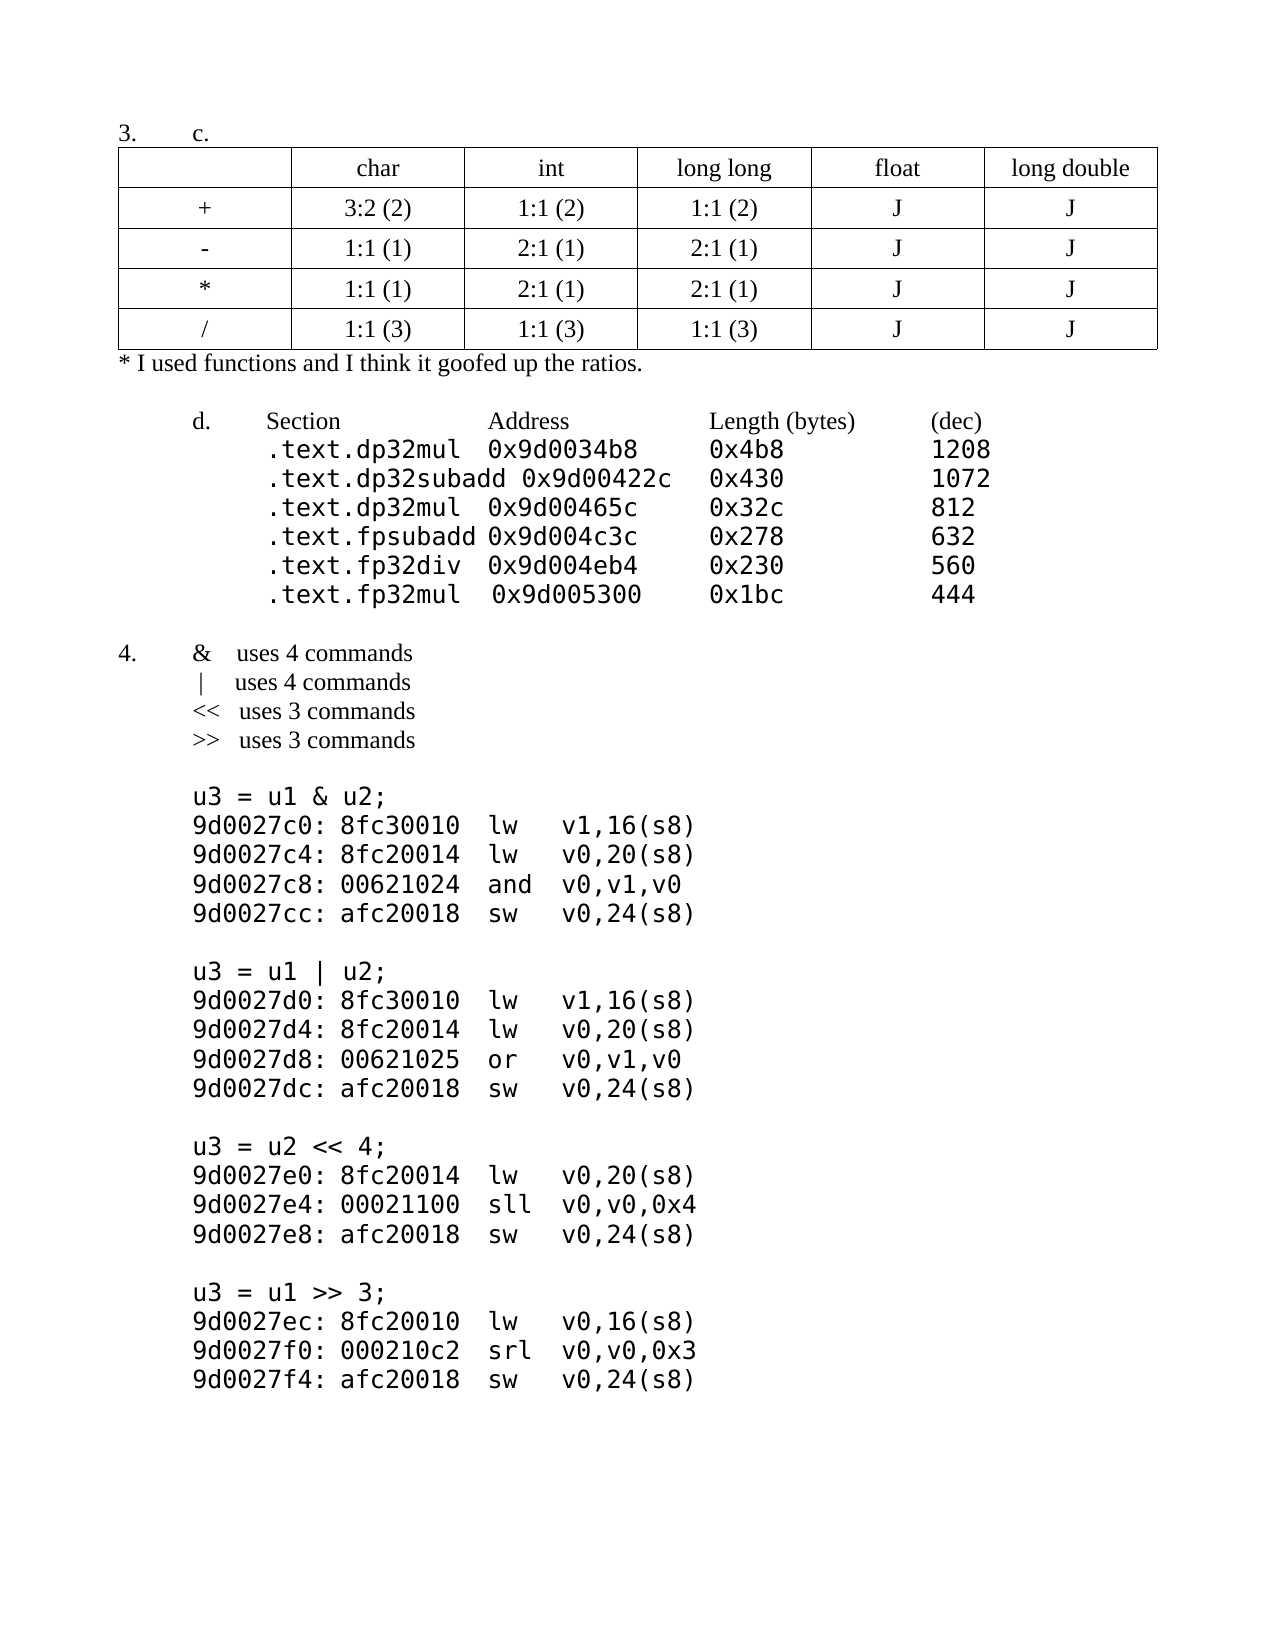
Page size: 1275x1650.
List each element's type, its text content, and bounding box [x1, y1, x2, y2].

text .text.dp32mul 0x9d00465c 0x32c 812 [118, 493, 1157, 522]
text 9d0027e4: 00021100 sll v0,v0,0x4 [118, 1191, 1157, 1220]
table_cell J [985, 309, 1157, 348]
text 4. & uses 4 commands [118, 638, 1157, 667]
table_cell 1:1 (3) [292, 309, 464, 348]
table_cell 1:1 (2) [638, 188, 811, 227]
text 9d0027dc: afc20018 sw v0,24(s8) [118, 1074, 1157, 1103]
table_cell J [985, 229, 1157, 268]
text .text.fp32mul 0x9d005300 0x1bc 444 [118, 581, 1157, 610]
table_cell J [812, 309, 984, 348]
text .text.fp32div 0x9d004eb4 0x230 560 [118, 551, 1157, 581]
table_header [119, 148, 291, 187]
table_cell * [119, 269, 291, 308]
table_header int [465, 148, 637, 187]
text u3 = u1 & u2; [118, 782, 1157, 811]
text .text.dp32mul 0x9d0034b8 0x4b8 1208 [118, 435, 1157, 464]
table_header float [812, 148, 984, 187]
text 9d0027d0: 8fc30010 lw v1,16(s8) [118, 986, 1157, 1016]
text 9d0027f4: afc20018 sw v0,24(s8) [118, 1366, 1157, 1395]
table_header long double [985, 148, 1157, 187]
table_header char [292, 148, 464, 187]
text * I used functions and I think it goofed up the ratios. [118, 350, 1157, 377]
table_cell 2:1 (1) [638, 229, 811, 268]
text u3 = u2 << 4; [118, 1132, 1157, 1161]
text 9d0027c0: 8fc30010 lw v1,16(s8) [118, 811, 1157, 841]
text 9d0027f0: 000210c2 srl v0,v0,0x3 [118, 1336, 1157, 1366]
text | uses 4 commands [118, 667, 1157, 696]
text 9d0027e8: afc20018 sw v0,24(s8) [118, 1220, 1157, 1249]
table_cell 2:1 (1) [465, 269, 637, 308]
text >> uses 3 commands [118, 725, 1157, 753]
table_cell J [985, 269, 1157, 308]
text 9d0027ec: 8fc20010 lw v0,16(s8) [118, 1307, 1157, 1336]
text 9d0027c8: 00621024 and v0,v1,v0 [118, 870, 1157, 899]
text << uses 3 commands [118, 696, 1157, 725]
table_cell 2:1 (1) [638, 269, 811, 308]
table_cell 1:1 (3) [465, 309, 637, 348]
table_cell 3:2 (2) [292, 188, 464, 227]
table_cell J [985, 188, 1157, 227]
table_cell - [119, 229, 291, 268]
text 9d0027e0: 8fc20014 lw v0,20(s8) [118, 1161, 1157, 1191]
text .text.dp32subadd 0x9d00422c 0x430 1072 [118, 464, 1157, 493]
table_cell / [119, 309, 291, 348]
text .text.fpsubadd 0x9d004c3c 0x278 632 [118, 522, 1157, 551]
text u3 = u1 >> 3; [118, 1278, 1157, 1307]
table_cell J [812, 229, 984, 268]
text 9d0027d4: 8fc20014 lw v0,20(s8) [118, 1016, 1157, 1045]
table_cell 1:1 (1) [292, 269, 464, 308]
table_cell 2:1 (1) [465, 229, 637, 268]
table_cell + [119, 188, 291, 227]
text d. Section Address Length (bytes) (dec) [118, 406, 1157, 435]
table_cell J [812, 269, 984, 308]
text 9d0027d8: 00621025 or v0,v1,v0 [118, 1045, 1157, 1074]
table_cell 1:1 (2) [465, 188, 637, 227]
table_cell J [812, 188, 984, 227]
text 9d0027cc: afc20018 sw v0,24(s8) [118, 899, 1157, 928]
text u3 = u1 | u2; [118, 957, 1157, 986]
table_header long long [638, 148, 811, 187]
table_cell 1:1 (1) [292, 229, 464, 268]
text 3. c. [118, 118, 1157, 147]
text 9d0027c4: 8fc20014 lw v0,20(s8) [118, 841, 1157, 870]
table_cell 1:1 (3) [638, 309, 811, 348]
